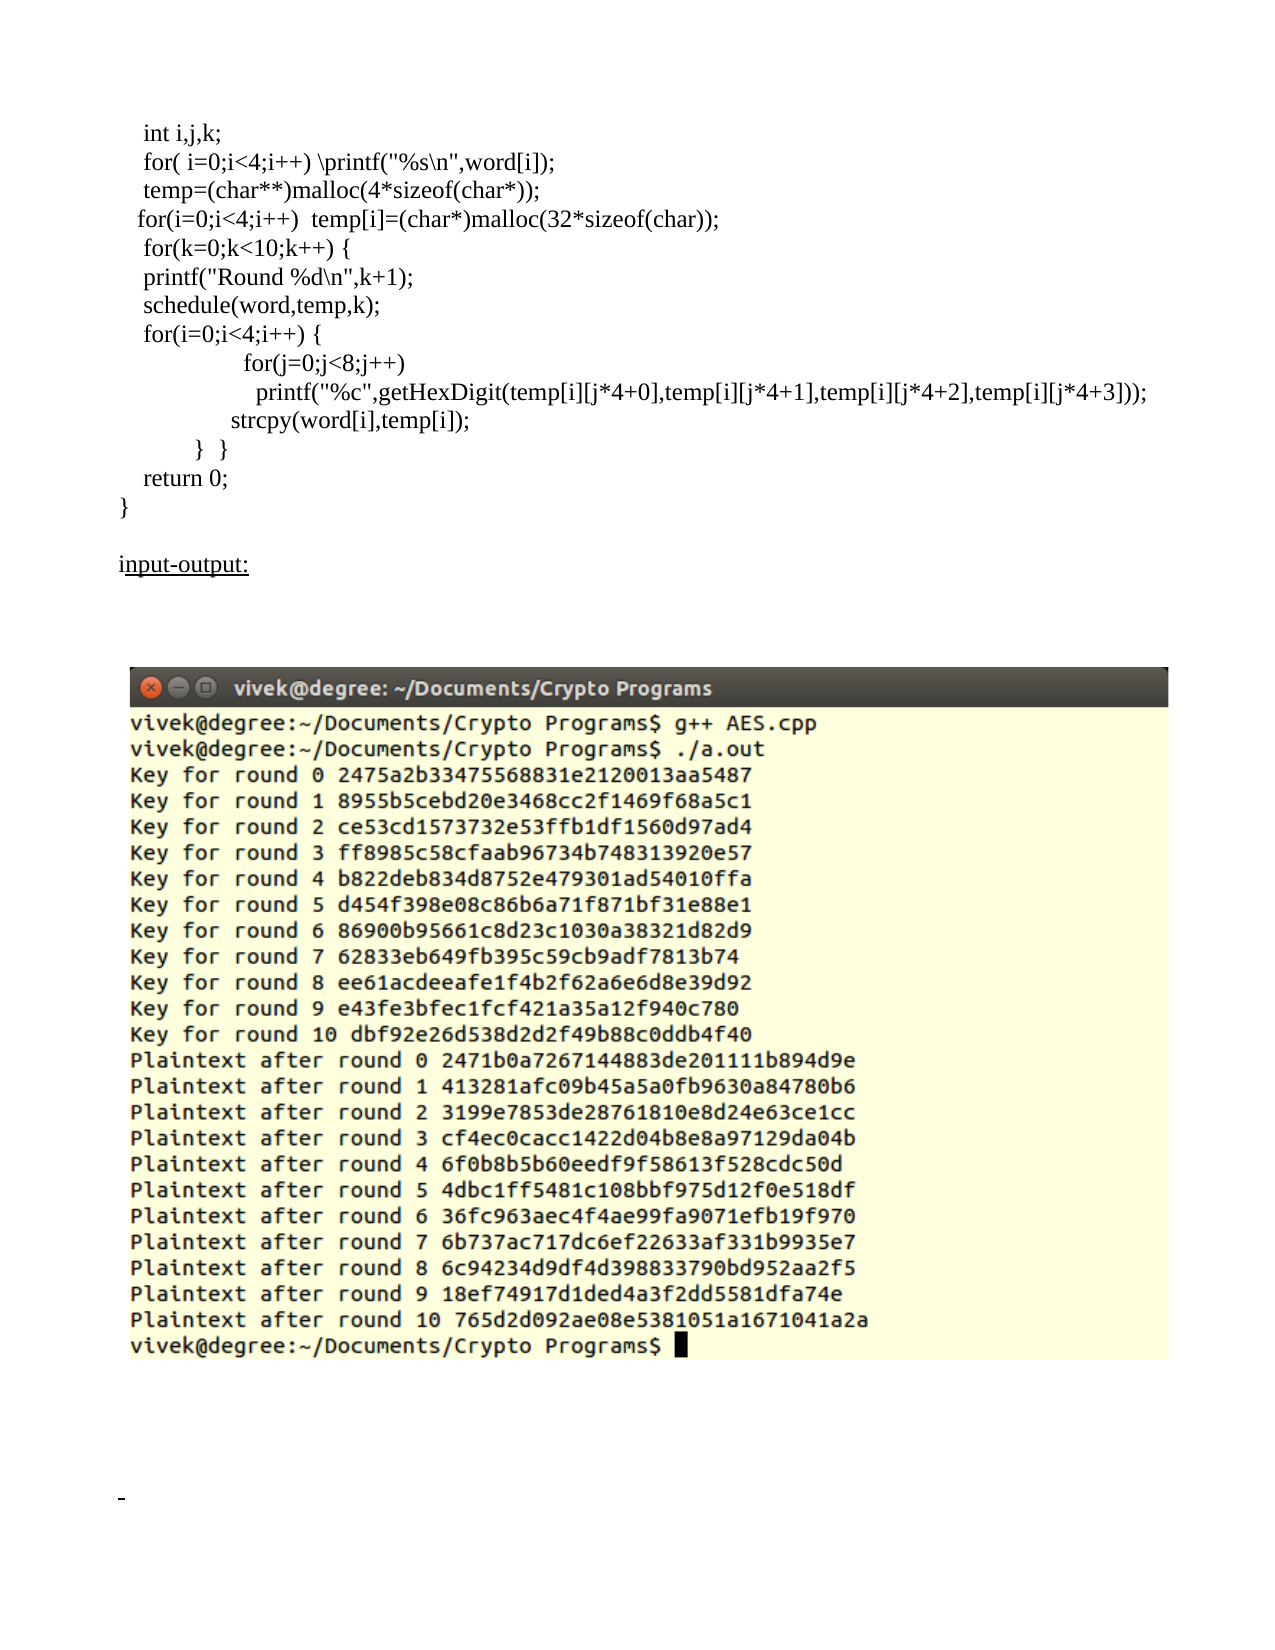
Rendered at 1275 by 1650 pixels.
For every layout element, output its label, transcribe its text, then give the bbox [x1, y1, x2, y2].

text schedule(word,temp,k); [118, 291, 1157, 319]
text } } [118, 434, 1157, 463]
text strcpy(word[i],temp[i]); [118, 406, 1157, 434]
text for(i=0;i<4;i++) temp[i]=(char*)malloc(32*sizeof(char)); [118, 204, 1157, 233]
text printf("Round %d\n",k+1); [118, 262, 1157, 291]
text printf("%c",getHexDigit(temp[i][j*4+0],temp[i][j*4+1],temp[i][j*4+2],temp[i][j*4+3])); [118, 377, 1157, 406]
text return 0; [118, 463, 1157, 492]
text int i,j,k; [118, 118, 1157, 147]
text for( i=0;i<4;i++) \printf("%s\n",word[i]); [118, 147, 1157, 176]
text } [118, 492, 1157, 521]
text input-output: [118, 549, 1157, 578]
text for(k=0;k<10;k++) { [118, 233, 1157, 262]
text for(i=0;i<4;i++) { [118, 319, 1157, 348]
text temp=(char**)malloc(4*sizeof(char*)); [118, 176, 1157, 204]
text for(j=0;j<8;j++) [118, 348, 1157, 377]
picture [129, 667, 1169, 1359]
